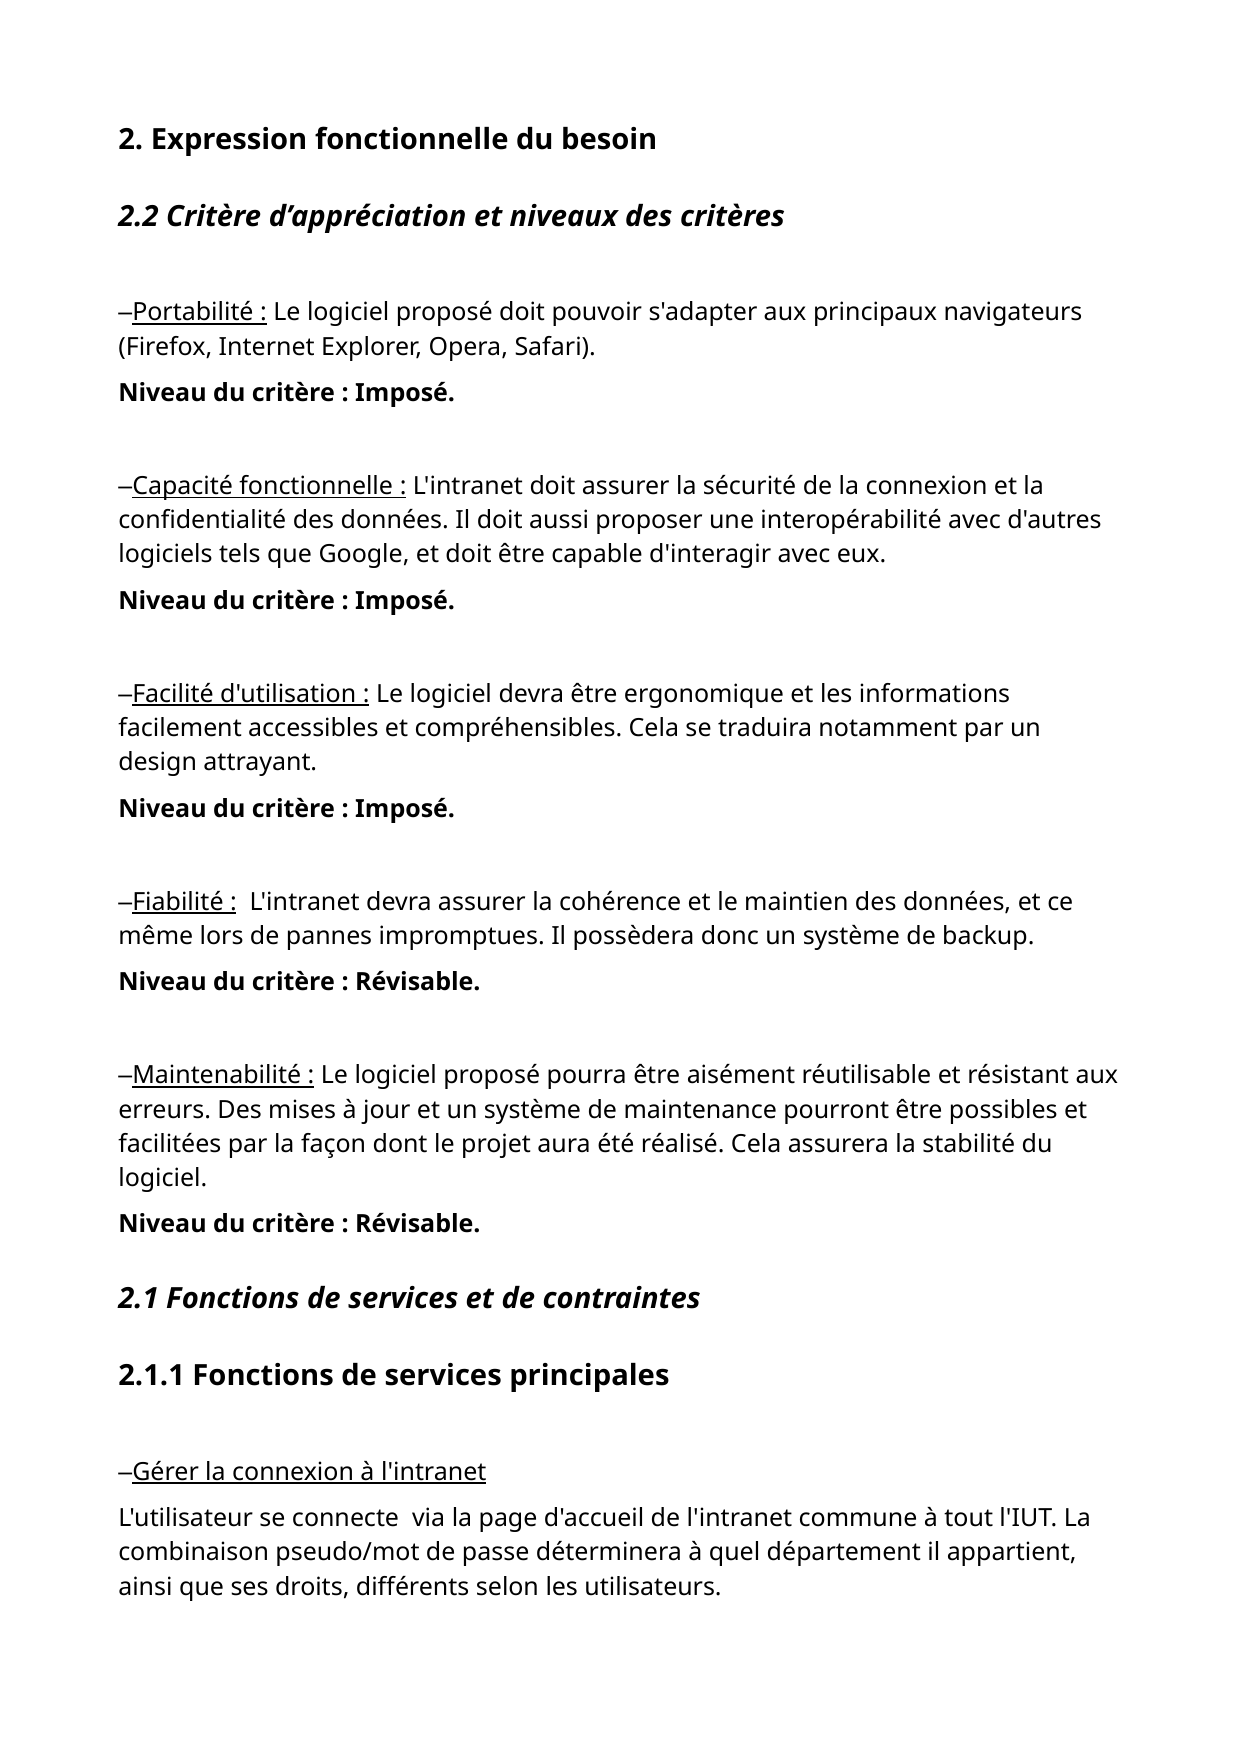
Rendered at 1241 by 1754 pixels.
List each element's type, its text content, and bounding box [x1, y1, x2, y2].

text Niveau du critère : Imposé. [118, 582, 1122, 617]
list Fiabilité : L'intranet devra assurer la cohérence et le maintien des données, et ce même lors de pannes impromptues. Il possèdera donc un système de backup. [118, 883, 1122, 952]
text Niveau du critère : Imposé. [118, 375, 1122, 409]
list Facilité d'utilisation : Le logiciel devra être ergonomique et les informations facilement accessibles et compréhensibles. Cela se traduira notamment par un design attrayant. [118, 676, 1122, 778]
text Niveau du critère : Imposé. [118, 790, 1122, 824]
list Gérer la connexion à l'intranet [118, 1453, 1122, 1487]
text Niveau du critère : Révisable. [118, 964, 1122, 998]
list Portabilité : Le logiciel proposé doit pouvoir s'adapter aux principaux navigateurs (Firefox, Internet Explorer, Opera, Safari). [118, 294, 1122, 362]
subtitle 2.2 Critère d’appréciation et niveaux des critères [118, 195, 1122, 235]
list Capacité fonctionnelle : L'intranet doit assurer la sécurité de la connexion et la confidentialité des données. Il doit aussi proposer une interopérabilité avec d'autres logiciels tels que Google, et doit être capable d'interagir avec eux. [118, 468, 1122, 570]
subtitle 2.1.1 Fonctions de services principales [118, 1355, 1122, 1394]
text Niveau du critère : Révisable. [118, 1206, 1122, 1240]
subtitle 2.1 Fonctions de services et de contraintes [118, 1277, 1122, 1317]
subtitle 2. Expression fonctionnelle du besoin [118, 118, 1122, 158]
text L'utilisateur se connecte via la page d'accueil de l'intranet commune à tout l'IUT. La combinaison pseudo/mot de passe déterminera à quel département il appartient, ainsi que ses droits, différents selon les utilisateurs. [118, 1500, 1122, 1602]
list Maintenabilité : Le logiciel proposé pourra être aisément réutilisable et résistant aux erreurs. Des mises à jour et un système de maintenance pourront être possibles et facilitées par la façon dont le projet aura été réalisé. Cela assurera la stabilité du logiciel. [118, 1057, 1122, 1193]
